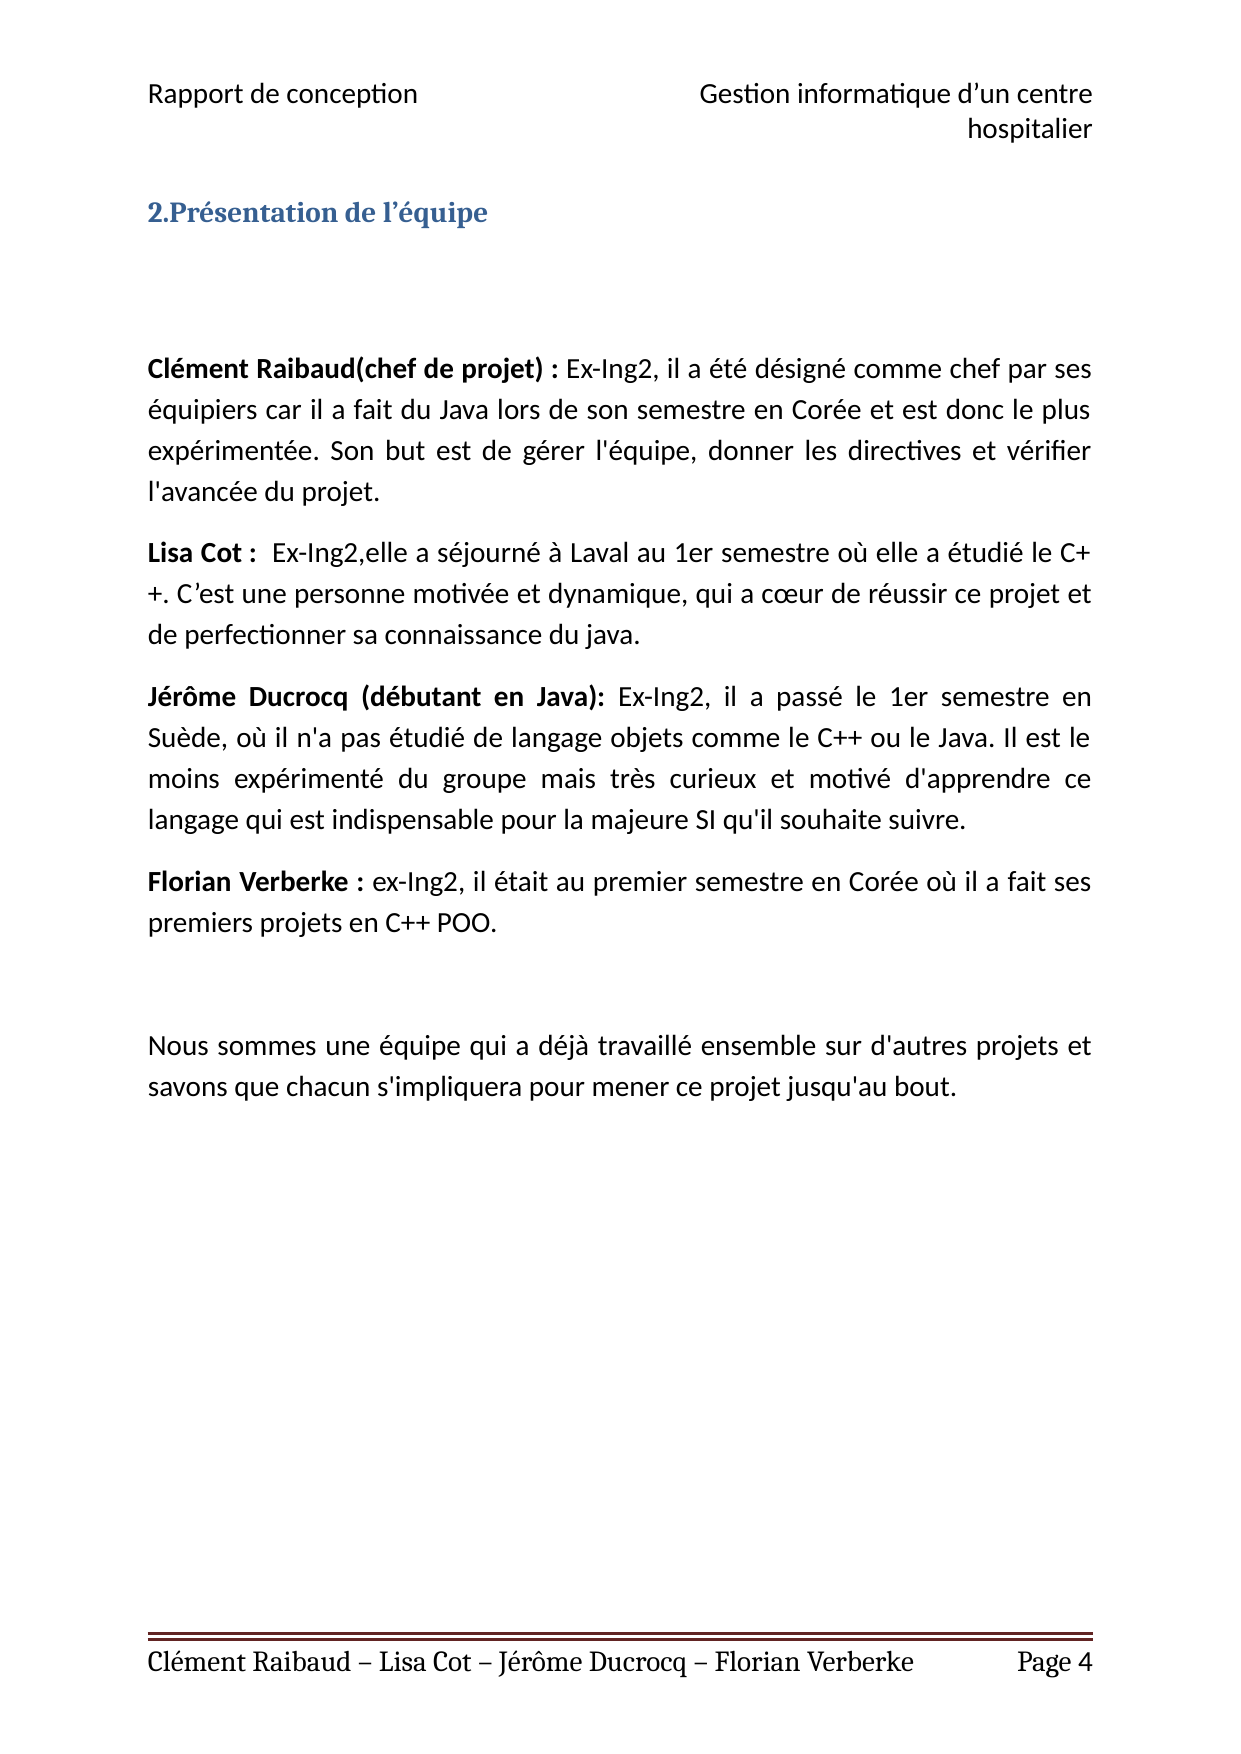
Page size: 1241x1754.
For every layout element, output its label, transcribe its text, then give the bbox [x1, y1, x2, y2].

text Nous sommes une équipe qui a déjà travaillé ensemble sur d'autres projets et savons que chacun s'impliquera pour mener ce projet jusqu'au bout. [148, 1027, 1093, 1104]
text Clément Raibaud(chef de projet) : Ex-Ing2, il a été désigné comme chef par ses équipiers car il a fait du Java lors de son semestre en Corée et est donc le plus expérimentée. Son but est de gérer l'équipe, donner les directives et vérifier l'avancée du projet. [148, 350, 1093, 508]
text Lisa Cot : Ex-Ing2,elle a séjourné à Laval au 1er semestre où elle a étudié le C++. C’est une personne motivée et dynamique, qui a cœur de réussir ce projet et de perfectionner sa connaissance du java. [148, 534, 1093, 652]
subtitle Présentation de l’équipe [148, 196, 1093, 230]
text Jérôme Ducrocq (débutant en Java): Ex-Ing2, il a passé le 1er semestre en Suède, où il n'a pas étudié de langage objets comme le C++ ou le Java. Il est le moins expérimenté du groupe mais très curieux et motivé d'apprendre ce langage qui est indispensable pour la majeure SI qu'il souhaite suivre. [148, 678, 1093, 837]
text Florian Verberke : ex-Ing2, il était au premier semestre en Corée où il a fait ses premiers projets en C++ POO. [148, 863, 1093, 939]
